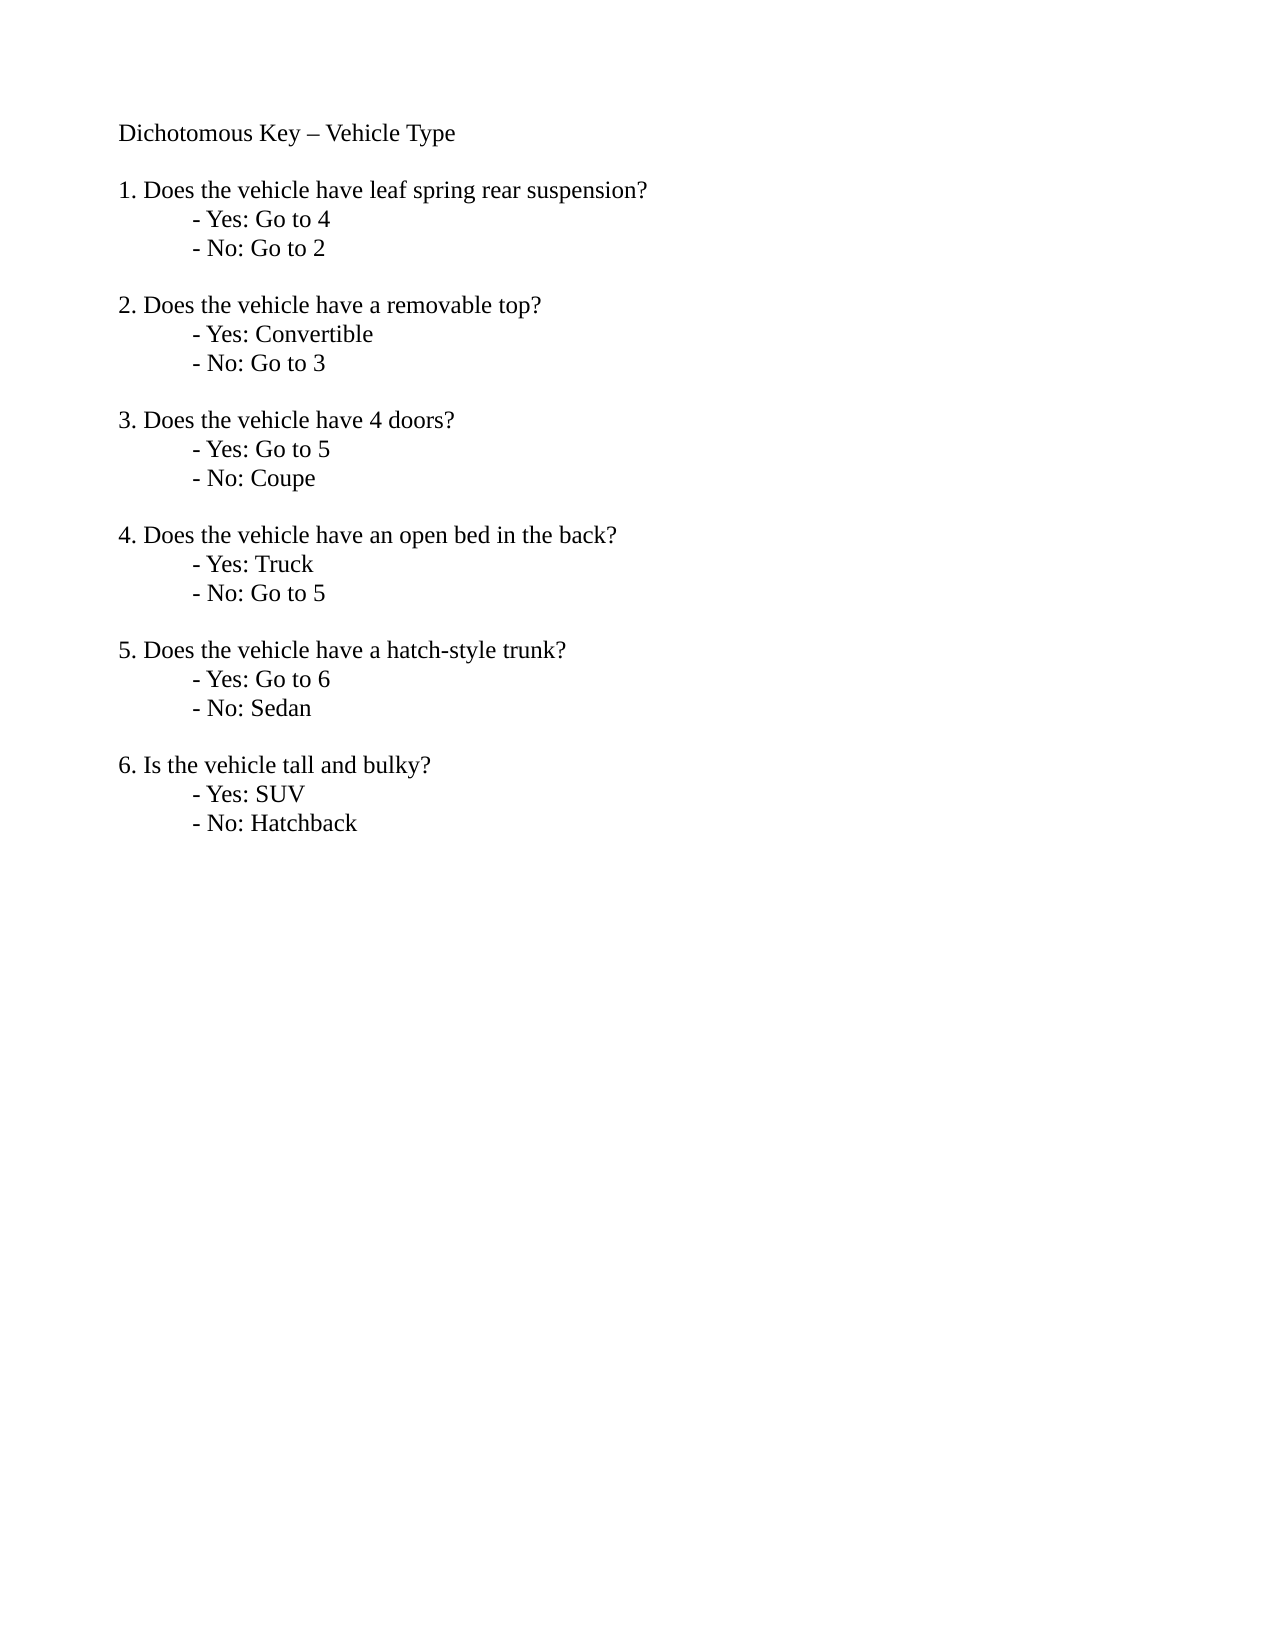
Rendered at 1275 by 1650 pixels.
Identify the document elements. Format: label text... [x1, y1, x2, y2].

text 5. Does the vehicle have a hatch-style trunk? [118, 636, 1157, 664]
text - Yes: Go to 6 [118, 664, 1157, 693]
text - Yes: Truck [118, 549, 1157, 578]
text - No: Go to 5 [118, 578, 1157, 607]
text 3. Does the vehicle have 4 doors? [118, 406, 1157, 434]
text - No: Hatchback [118, 808, 1157, 837]
text - No: Go to 3 [118, 348, 1157, 377]
text 2. Does the vehicle have a removable top? [118, 291, 1157, 319]
text Dichotomous Key – Vehicle Type [118, 118, 1157, 147]
text - No: Go to 2 [118, 233, 1157, 262]
text 4. Does the vehicle have an open bed in the back? [118, 521, 1157, 549]
text - No: Sedan [118, 693, 1157, 722]
text - Yes: Go to 5 [118, 434, 1157, 463]
text - Yes: SUV [118, 779, 1157, 808]
text 1. Does the vehicle have leaf spring rear suspension? [118, 176, 1157, 204]
text - Yes: Go to 4 [118, 204, 1157, 233]
text - Yes: Convertible [118, 319, 1157, 348]
text - No: Coupe [118, 463, 1157, 492]
text 6. Is the vehicle tall and bulky? [118, 751, 1157, 779]
